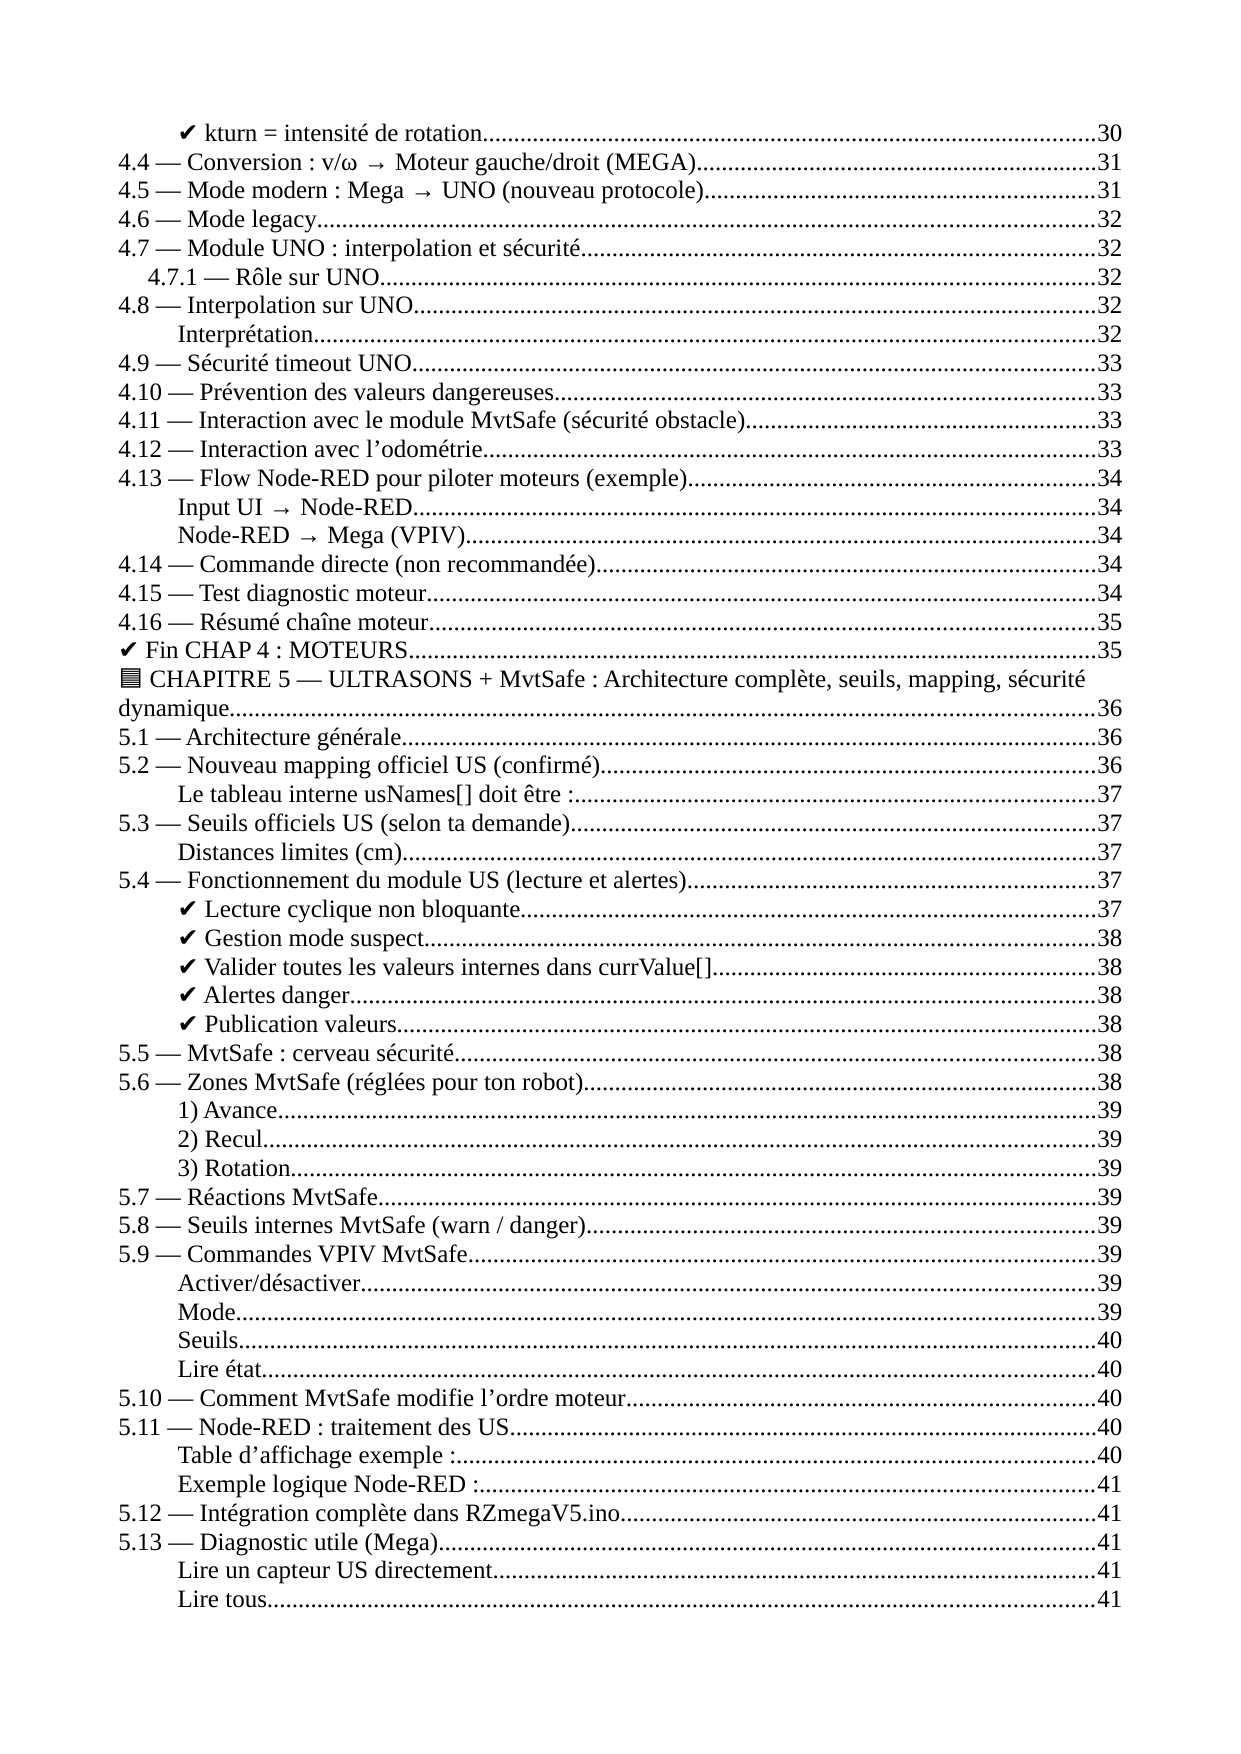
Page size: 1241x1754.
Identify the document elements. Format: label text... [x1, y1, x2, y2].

text ✔️ Gestion mode suspect 38 [177, 923, 1122, 952]
text 4.15 — Test diagnostic moteur 34 [118, 578, 1122, 607]
text 🟦 CHAPITRE 5 — ULTRASONS + MvtSafe : Architecture complète, seuils, mapping, sécurité dynamique 36 [118, 664, 1122, 722]
text 4.6 — Mode legacy 32 [118, 204, 1122, 233]
text 5.5 — MvtSafe : cerveau sécurité 38 [118, 1038, 1122, 1067]
text 5.4 — Fonctionnement du module US (lecture et alertes) 37 [118, 866, 1122, 894]
text ✔️ kturn = intensité de rotation 30 [177, 118, 1122, 147]
text 5.1 — Architecture générale 36 [118, 722, 1122, 751]
text Mode 39 [177, 1297, 1122, 1326]
text 4.12 — Interaction avec l’odométrie 33 [118, 434, 1122, 463]
text 5.6 — Zones MvtSafe (réglées pour ton robot) 38 [118, 1067, 1122, 1096]
text 4.9 — Sécurité timeout UNO 33 [118, 348, 1122, 377]
text 2) Recul 39 [177, 1124, 1122, 1153]
text ✔️ Publication valeurs 38 [177, 1009, 1122, 1038]
text ✔️ Lecture cyclique non bloquante 37 [177, 894, 1122, 923]
text ✔️ Valider toutes les valeurs internes dans currValue[] 38 [177, 952, 1122, 981]
text 4.13 — Flow Node-RED pour piloter moteurs (exemple) 34 [118, 463, 1122, 492]
text 5.8 — Seuils internes MvtSafe (warn / danger) 39 [118, 1211, 1122, 1239]
text Activer/désactiver 39 [177, 1268, 1122, 1297]
text 4.11 — Interaction avec le module MvtSafe (sécurité obstacle) 33 [118, 406, 1122, 434]
text 5.9 — Commandes VPIV MvtSafe 39 [118, 1239, 1122, 1268]
text Seuils 40 [177, 1326, 1122, 1354]
text Lire un capteur US directement 41 [177, 1556, 1122, 1584]
text 4.4 — Conversion : v/ω → Moteur gauche/droit (MEGA) 31 [118, 147, 1122, 176]
text 5.7 — Réactions MvtSafe 39 [118, 1182, 1122, 1211]
text Interprétation 32 [177, 319, 1122, 348]
text 5.13 — Diagnostic utile (Mega) 41 [118, 1527, 1122, 1556]
text ✔️ Alertes danger 38 [177, 981, 1122, 1009]
text 5.3 — Seuils officiels US (selon ta demande) 37 [118, 808, 1122, 837]
text Lire tous 41 [177, 1584, 1122, 1613]
text Distances limites (cm) 37 [177, 837, 1122, 866]
text ✔️ Fin CHAP 4 : MOTEURS 35 [118, 636, 1122, 664]
text 4.16 — Résumé chaîne moteur 35 [118, 607, 1122, 636]
text 5.11 — Node-RED : traitement des US 40 [118, 1412, 1122, 1441]
text Table d’affichage exemple : 40 [177, 1441, 1122, 1469]
text 5.2 — Nouveau mapping officiel US (confirmé) 36 [118, 751, 1122, 779]
text 4.7 — Module UNO : interpolation et sécurité 32 [118, 233, 1122, 262]
text 4.10 — Prévention des valeurs dangereuses 33 [118, 377, 1122, 406]
text Exemple logique Node-RED : 41 [177, 1469, 1122, 1498]
text Le tableau interne usNames[] doit être : 37 [177, 779, 1122, 808]
text 4.5 — Mode modern : Mega → UNO (nouveau protocole) 31 [118, 176, 1122, 204]
text 5.10 — Comment MvtSafe modifie l’ordre moteur 40 [118, 1383, 1122, 1412]
text 5.12 — Intégration complète dans RZmegaV5.ino 41 [118, 1498, 1122, 1527]
text 4.8 — Interpolation sur UNO 32 [118, 291, 1122, 319]
text Lire état 40 [177, 1354, 1122, 1383]
text Node-RED → Mega (VPIV) 34 [177, 521, 1122, 549]
text 4.7.1 — Rôle sur UNO 32 [148, 262, 1122, 291]
text 1) Avance 39 [177, 1096, 1122, 1124]
text 4.14 — Commande directe (non recommandée) 34 [118, 549, 1122, 578]
text Input UI → Node-RED 34 [177, 492, 1122, 521]
text 3) Rotation 39 [177, 1153, 1122, 1182]
